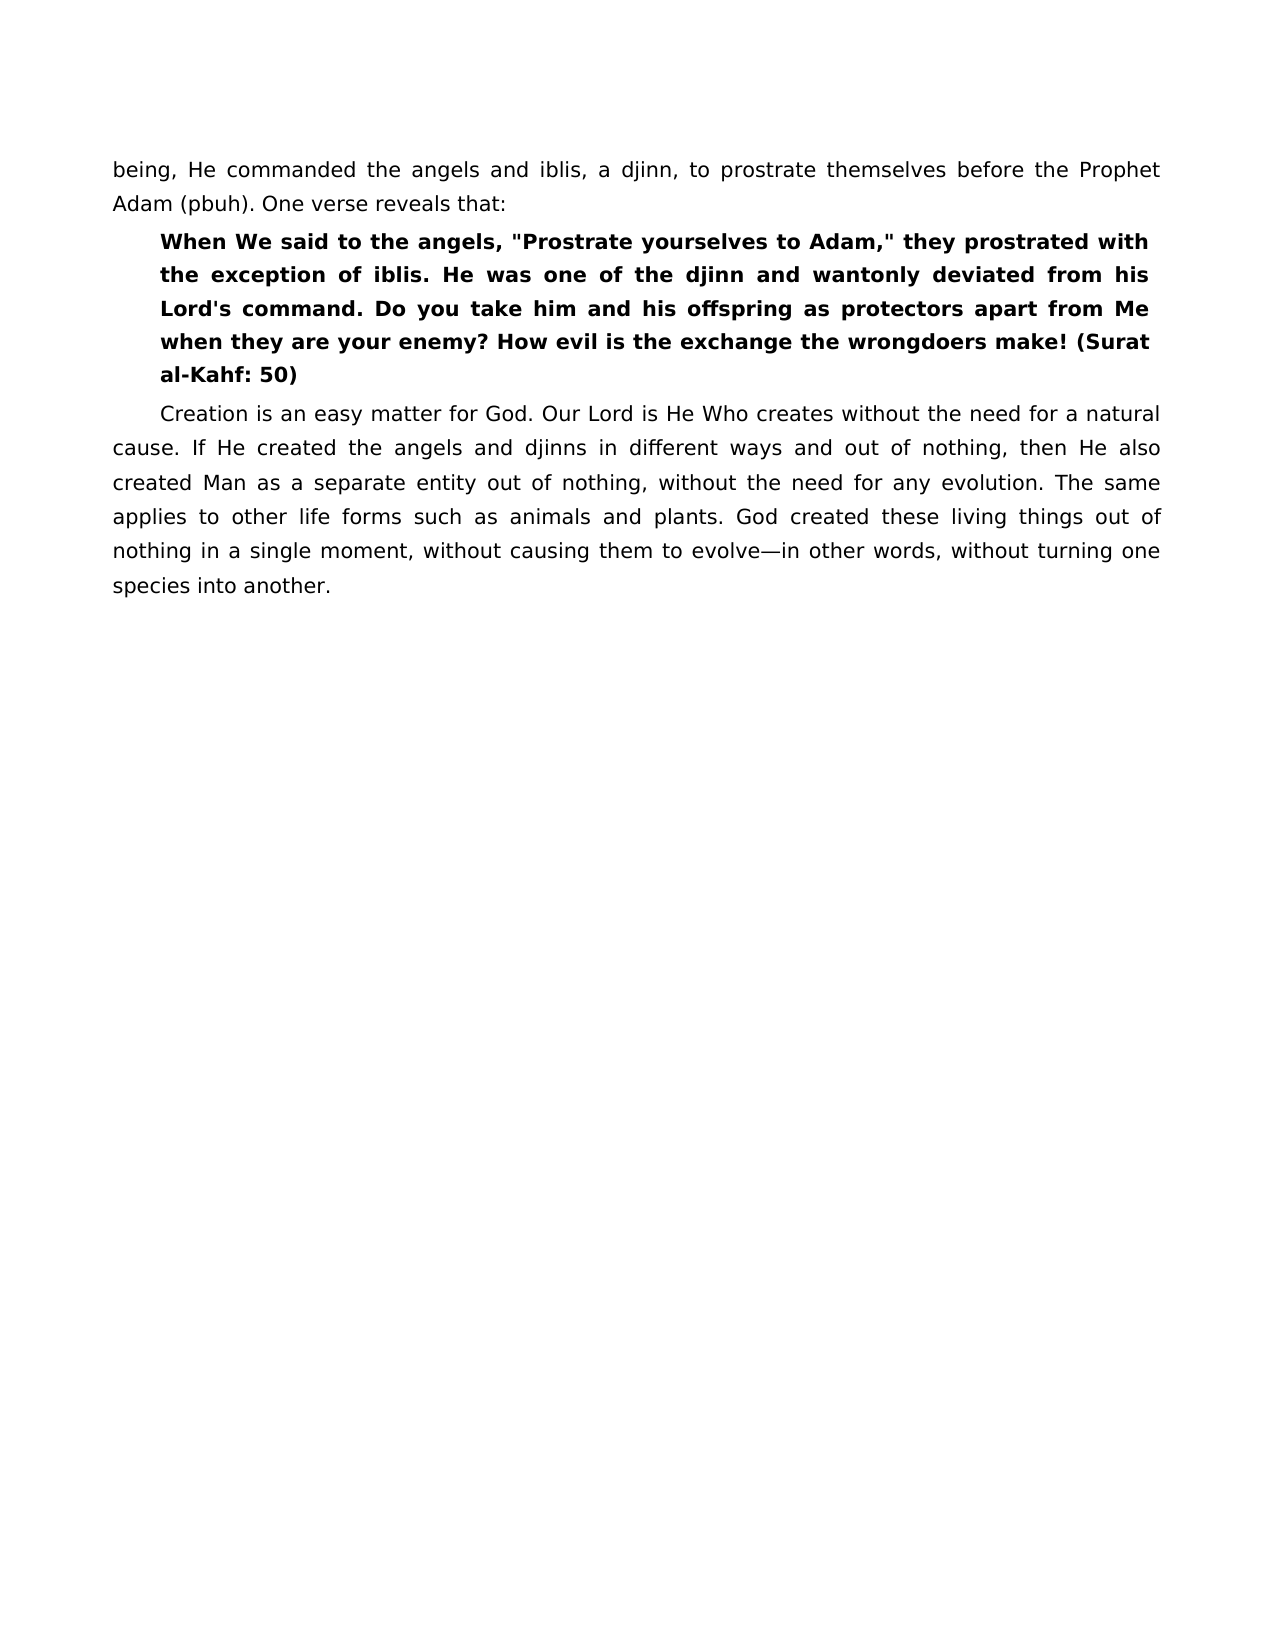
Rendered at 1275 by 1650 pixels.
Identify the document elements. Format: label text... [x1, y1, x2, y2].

text Creation is an easy matter for God. Our Lord is He Who creates without the need for a natural cause. If He created the angels and djinns in different ways and out of nothing, then He also created Man as a separate entity out of nothing, without the need for any evolution. The same applies to other life forms such as animals and plants. God created these living things out of nothing in a single moment, without causing them to evolve—in other words, without turning one species into another. [112, 394, 1162, 600]
text When We said to the angels, "Prostrate yourselves to Adam," they prostrated with the exception of iblis. He was one of the djinn and wantonly deviated from his Lord's command. Do you take him and his offspring as protectors apart from Me when they are your enemy? How evil is the exchange the wrongdoers make! (Surat al-Kahf: 50) [160, 223, 1151, 389]
text being, He commanded the angels and iblis, a djinn, to prostrate themselves before the Prophet Adam (pbuh). One verse reveals that: [112, 150, 1162, 219]
